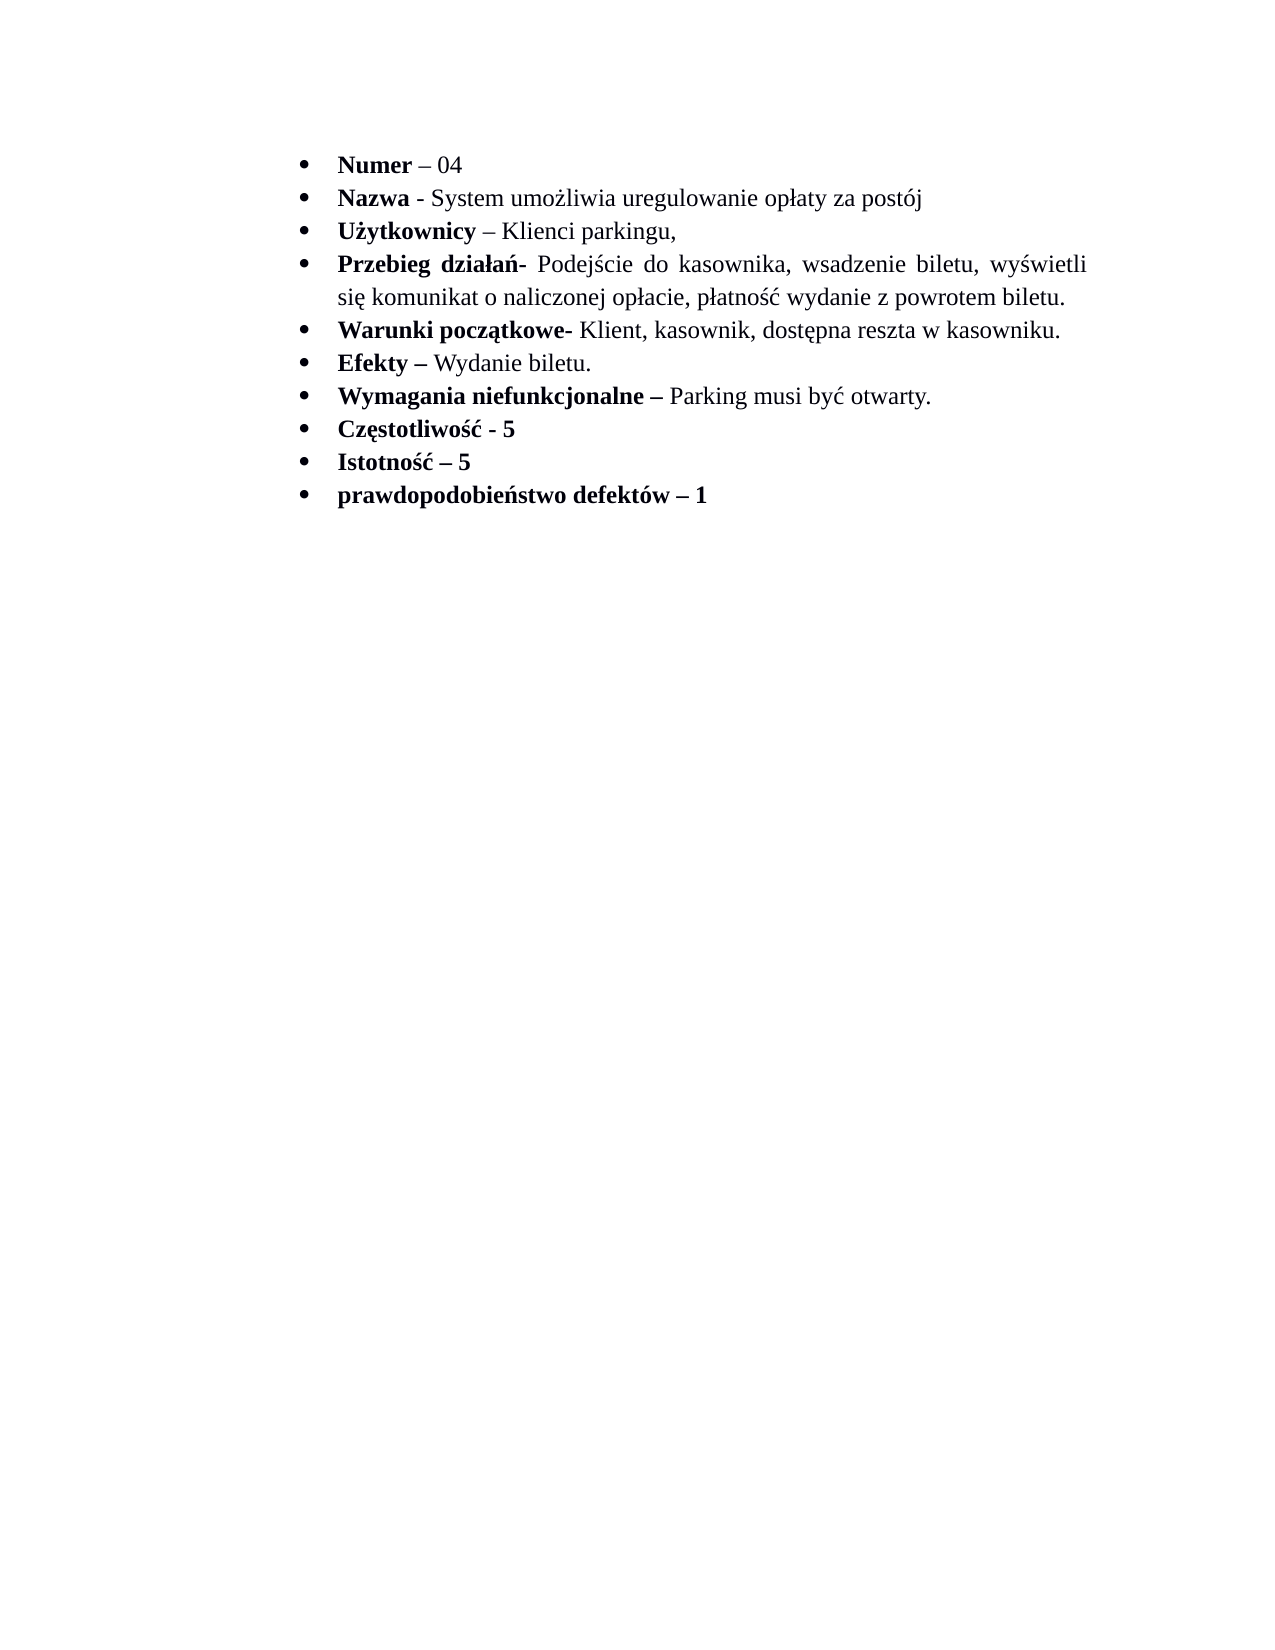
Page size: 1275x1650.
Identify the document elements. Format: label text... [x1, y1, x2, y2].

list Przebieg działań- Podejście do kasownika, wsadzenie biletu, wyświetli się komunikat o naliczonej opłacie, płatność wydanie z powrotem biletu. [300, 249, 1087, 311]
list Numer – 04 [300, 150, 1087, 179]
list Wymagania niefunkcjonalne – Parking musi być otwarty. [300, 381, 1087, 410]
list Efekty – Wydanie biletu. [300, 348, 1087, 377]
list Warunki początkowe- Klient, kasownik, dostępna reszta w kasowniku. [300, 315, 1087, 344]
list Użytkownicy – Klienci parkingu, [300, 216, 1087, 245]
list Nazwa - System umożliwia uregulowanie opłaty za postój [300, 183, 1087, 212]
list Istotność – 5 [300, 447, 1087, 476]
list prawdopodobieństwo defektów – 1 [300, 480, 1087, 509]
list Częstotliwość - 5 [300, 414, 1087, 443]
